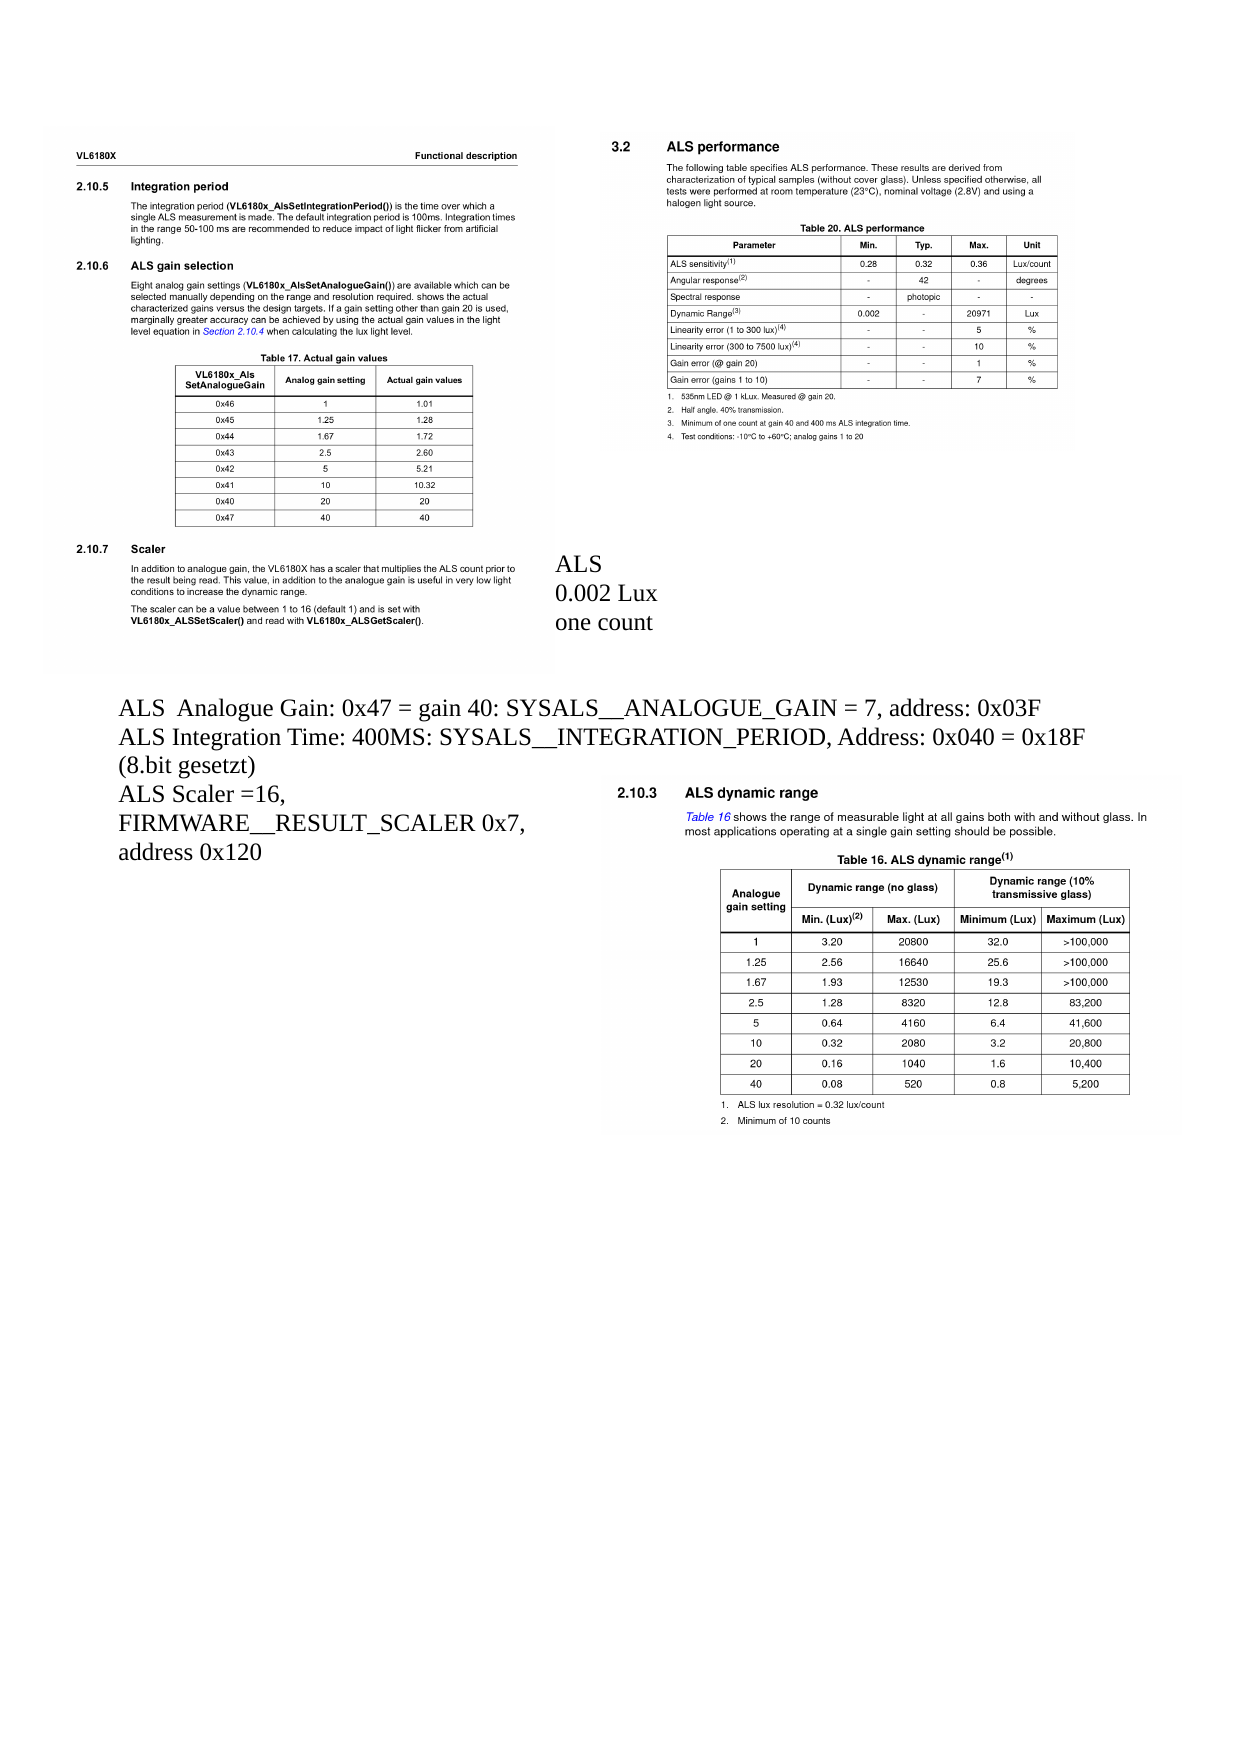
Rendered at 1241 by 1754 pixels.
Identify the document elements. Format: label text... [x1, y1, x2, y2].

text 0.002 Lux [555, 578, 1122, 607]
picture [601, 775, 1183, 1135]
text ALS Integration Time: 400MS: SYSALS__INTEGRATION_PERIOD, Address: 0x040 = 0x18F (8.bit gesetzt) [118, 722, 1122, 779]
text ALS Analogue Gain: 0x47 = gain 40: SYSALS__ANALOGUE_GAIN = 7, address: 0x03F [118, 693, 1122, 722]
picture [42, 126, 555, 674]
picture [600, 132, 1076, 451]
text ALS Scaler =16, FIRMWARE__RESULT_SCALER 0x7, address 0x120 [118, 779, 601, 866]
text ALS [555, 549, 1122, 578]
text one count [555, 607, 1122, 636]
